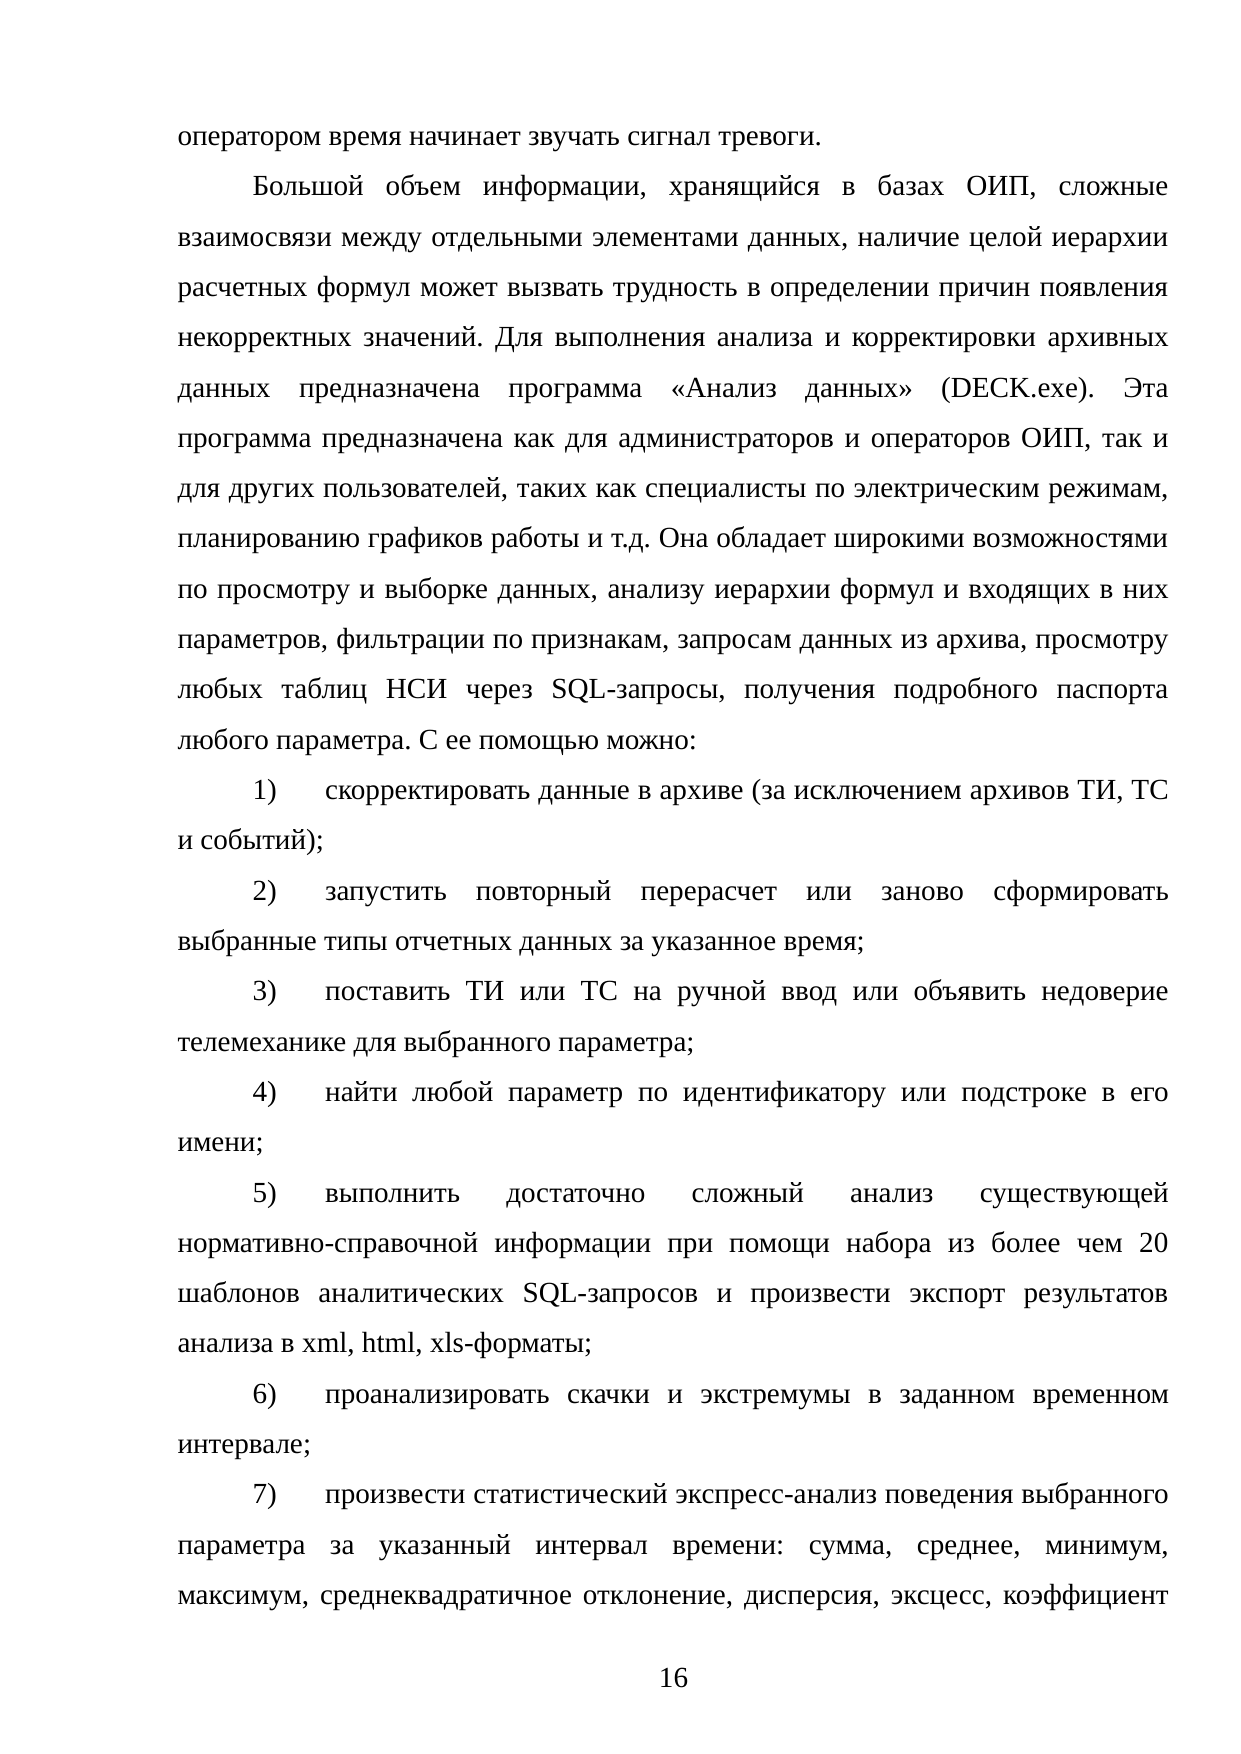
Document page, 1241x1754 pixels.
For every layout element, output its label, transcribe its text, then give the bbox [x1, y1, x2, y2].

list скорректировать данные в архиве (за исключением архивов ТИ, ТС и событий); [177, 772, 1169, 856]
list выполнить достаточно сложный анализ существующей нормативно-справочной информации при помощи набора из более чем 20 шаблонов аналитических SQL-запросов и произвести экспорт результатов анализа в xml, html, xls-форматы; [177, 1175, 1169, 1359]
list запустить повторный перерасчет или заново сформировать выбранные типы отчетных данных за указанное время; [177, 873, 1169, 957]
text Большой объем информации, хранящийся в базах ОИП, сложные взаимосвязи между отдельными элементами данных, наличие целой иерархии расчетных формул может вызвать трудность в определении причин появления некорректных значений. Для выполнения анализа и корректировки архивных данных предназначена программа «Анализ данных» (DECK.exe). Эта программа предназначена как для администраторов и операторов ОИП, так и для других пользователей, таких как специалисты по электрическим режимам, планированию графиков работы и т.д. Она обладает широкими возможностями по просмотру и выборке данных, анализу иерархии формул и входящих в них параметров, фильтрации по признакам, запросам данных из архива, просмотру любых таблиц НСИ через SQL-запросы, получения подробного паспорта любого параметра. С ее помощью можно: [177, 168, 1169, 755]
list поставить ТИ или ТС на ручной ввод или объявить недоверие телемеханике для выбранного параметра; [177, 973, 1169, 1057]
text оператором время начинает звучать сигнал тревоги. [177, 118, 1169, 152]
list найти любой параметр по идентификатору или подстроке в его имени; [177, 1074, 1169, 1158]
list проанализировать скачки и экстремумы в заданном временном интервале; [177, 1376, 1169, 1460]
list произвести статистический экспресс-анализ поведения выбранного параметра за указанный интервал времени: сумма, среднее, минимум, максимум, среднеквадратичное отклонение, дисперсия, эксцесс, коэффициент [177, 1477, 1169, 1611]
